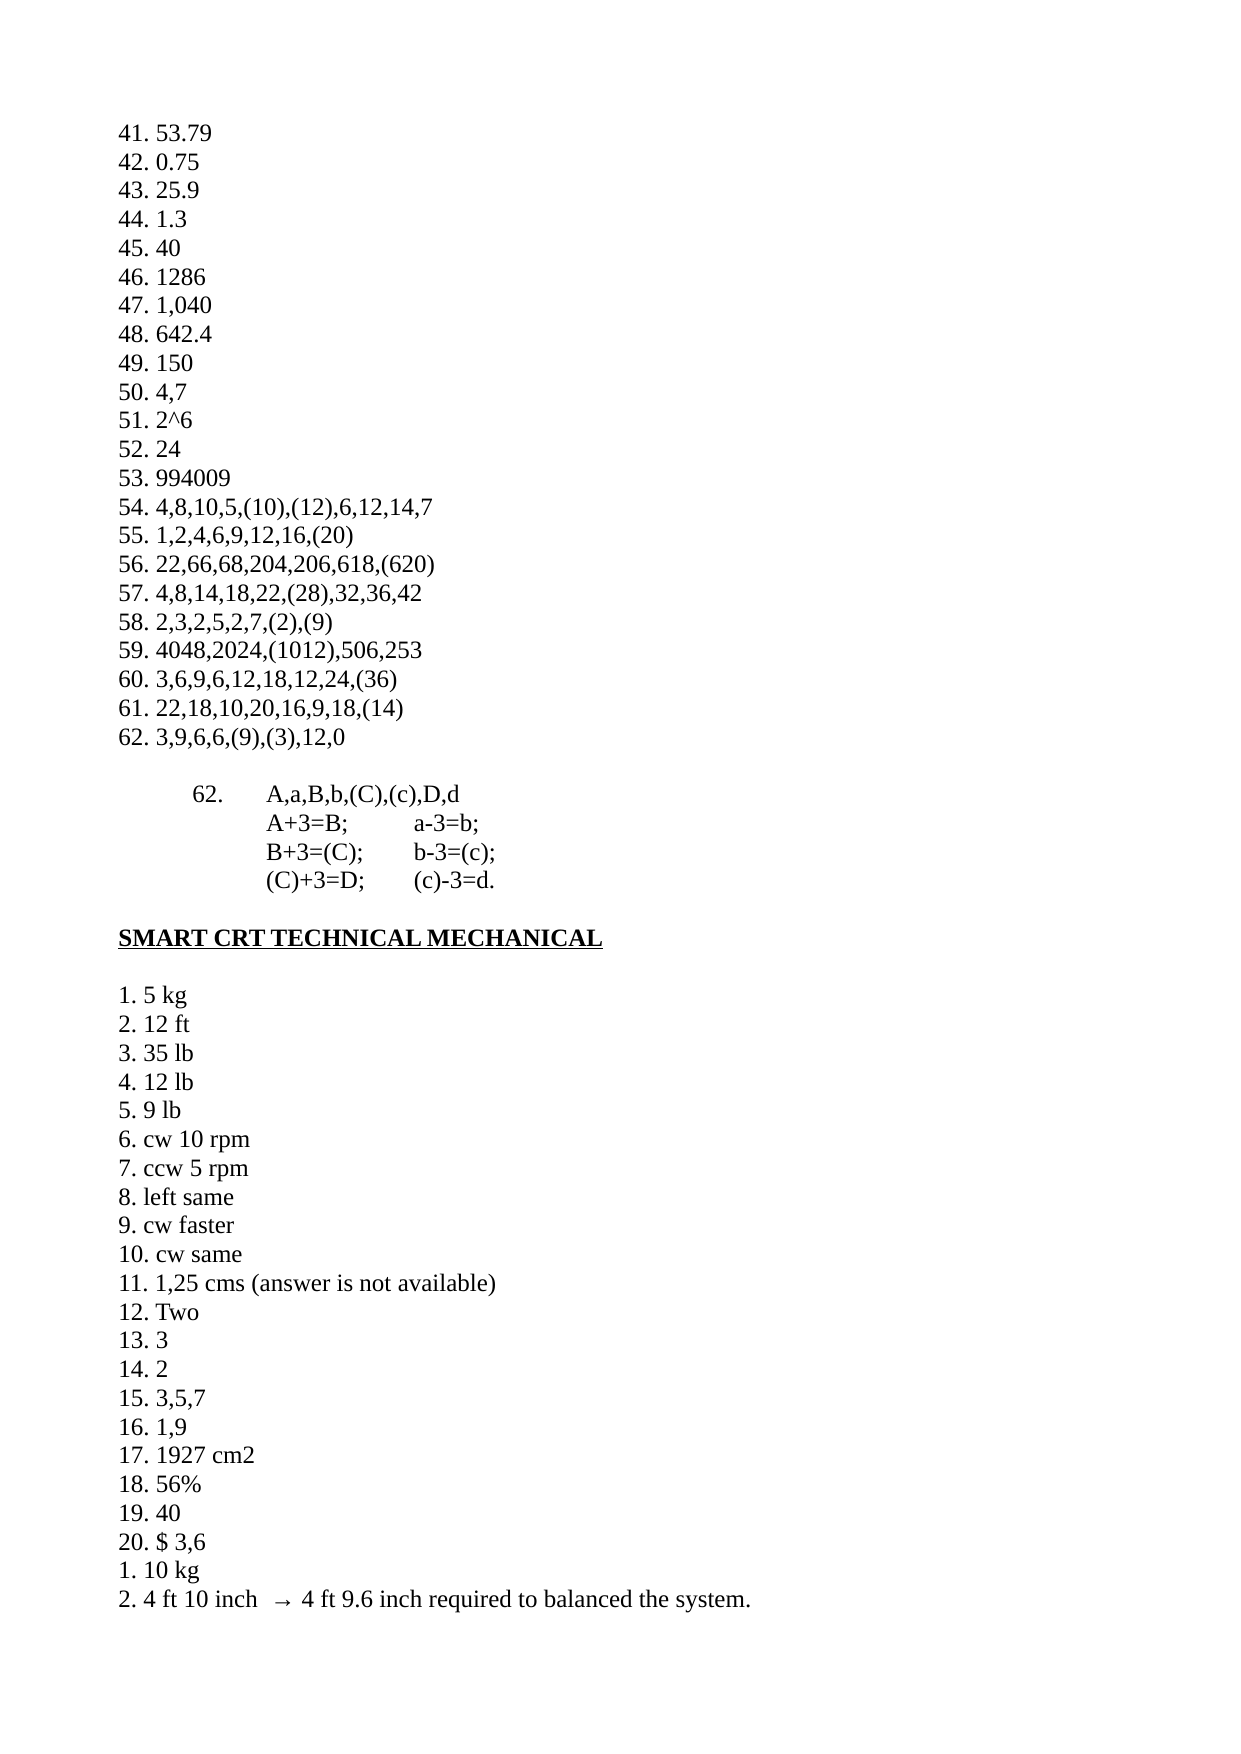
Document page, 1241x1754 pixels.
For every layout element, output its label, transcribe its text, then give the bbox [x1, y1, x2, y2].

text SMART CRT TECHNICAL MECHANICAL [118, 923, 1122, 952]
text B+3=(C); b-3=(c); [118, 837, 1122, 866]
text 12. Two [118, 1297, 1122, 1326]
text 57. 4,8,14,18,22,(28),32,36,42 [118, 578, 1122, 607]
text 2. 4 ft 10 inch → 4 ft 9.6 inch required to balanced the system. [118, 1584, 1122, 1613]
text 6. cw 10 rpm [118, 1124, 1122, 1153]
text 19. 40 [118, 1498, 1122, 1527]
text 14. 2 [118, 1354, 1122, 1383]
text 59. 4048,2024,(1012),506,253 [118, 636, 1122, 664]
text 58. 2,3,2,5,2,7,(2),(9) [118, 607, 1122, 636]
text 5. 9 lb [118, 1096, 1122, 1124]
text 62. A,a,B,b,(C),(c),D,d [118, 779, 1122, 808]
text 42. 0.75 [118, 147, 1122, 176]
text 48. 642.4 [118, 319, 1122, 348]
text 55. 1,2,4,6,9,12,16,(20) [118, 521, 1122, 549]
text 1. 10 kg [118, 1556, 1122, 1584]
text 18. 56% [118, 1469, 1122, 1498]
text 15. 3,5,7 [118, 1383, 1122, 1412]
text 44. 1.3 [118, 204, 1122, 233]
text 53. 994009 [118, 463, 1122, 492]
text 41. 53.79 [118, 118, 1122, 147]
text 62. 3,9,6,6,(9),(3),12,0 [118, 722, 1122, 751]
text 9. cw faster [118, 1211, 1122, 1239]
text 10. cw same [118, 1239, 1122, 1268]
text 8. left same [118, 1182, 1122, 1211]
text 47. 1,040 [118, 291, 1122, 319]
text 11. 1,25 cms (answer is not available) [118, 1268, 1122, 1297]
text 61. 22,18,10,20,16,9,18,(14) [118, 693, 1122, 722]
text 7. ccw 5 rpm [118, 1153, 1122, 1182]
text 17. 1927 cm2 [118, 1441, 1122, 1469]
text 51. 2^6 [118, 406, 1122, 434]
text 16. 1,9 [118, 1412, 1122, 1441]
text 45. 40 [118, 233, 1122, 262]
text 46. 1286 [118, 262, 1122, 291]
text 4. 12 lb [118, 1067, 1122, 1096]
text 49. 150 [118, 348, 1122, 377]
text 20. $ 3,6 [118, 1527, 1122, 1556]
text 1. 5 kg [118, 981, 1122, 1009]
text 54. 4,8,10,5,(10),(12),6,12,14,7 [118, 492, 1122, 521]
text 60. 3,6,9,6,12,18,12,24,(36) [118, 664, 1122, 693]
text 50. 4,7 [118, 377, 1122, 406]
text 13. 3 [118, 1326, 1122, 1354]
text 2. 12 ft [118, 1009, 1122, 1038]
text 52. 24 [118, 434, 1122, 463]
text A+3=B; a-3=b; [118, 808, 1122, 837]
text 56. 22,66,68,204,206,618,(620) [118, 549, 1122, 578]
text (C)+3=D; (c)-3=d. [118, 866, 1122, 894]
text 43. 25.9 [118, 176, 1122, 204]
text 3. 35 lb [118, 1038, 1122, 1067]
